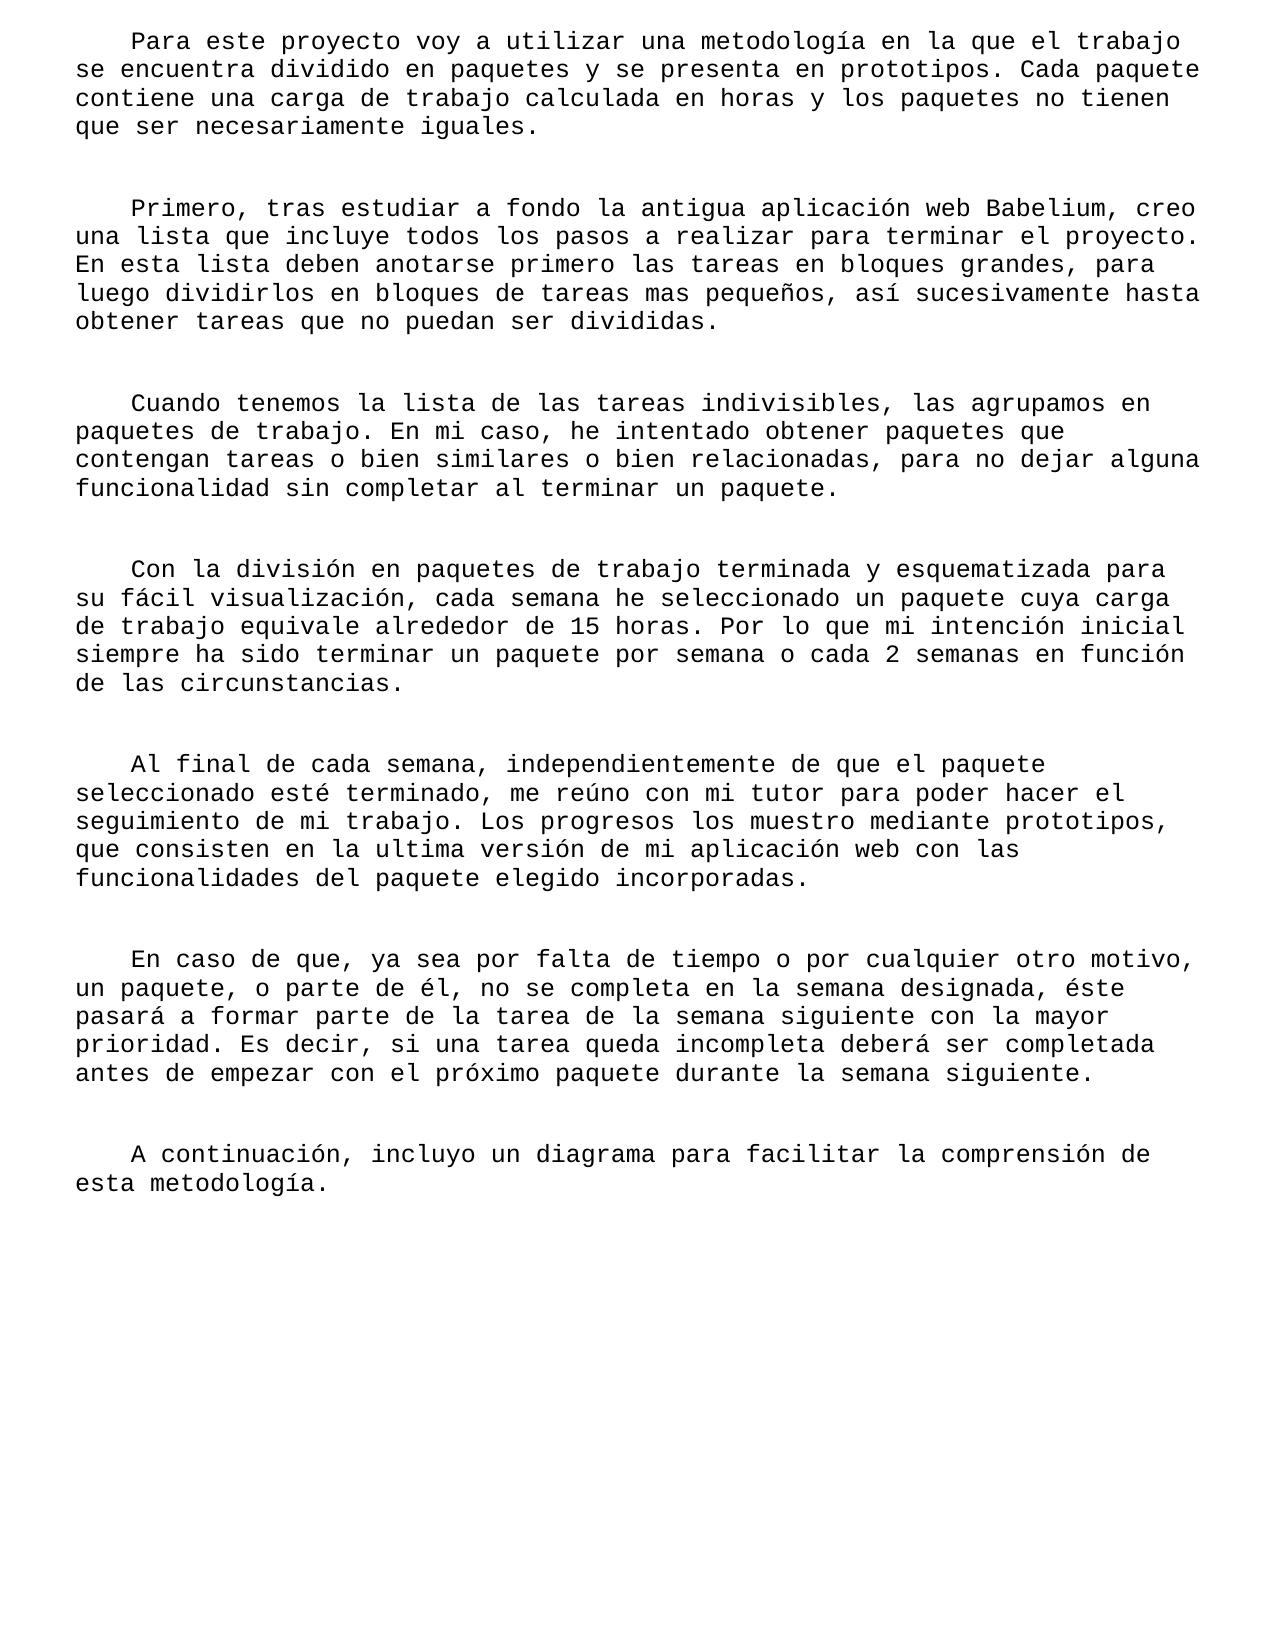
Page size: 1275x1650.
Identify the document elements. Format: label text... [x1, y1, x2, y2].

text En caso de que, ya sea por falta de tiempo o por cualquier otro motivo, un paquete, o parte de él, no se completa en la semana designada, éste pasará a formar parte de la tarea de la semana siguiente con la mayor prioridad. Es decir, si una tarea queda incompleta deberá ser completada antes de empezar con el próximo paquete durante la semana siguiente. [75, 947, 1200, 1089]
text Primero, tras estudiar a fondo la antigua aplicación web Babelium, creo una lista que incluye todos los pasos a realizar para terminar el proyecto. En esta lista deben anotarse primero las tareas en bloques grandes, para luego dividirlos en bloques de tareas mas pequeños, así sucesivamente hasta obtener tareas que no puedan ser divididas. [75, 195, 1200, 337]
text Con la división en paquetes de trabajo terminada y esquematizada para su fácil visualización, cada semana he seleccionado un paquete cuya carga de trabajo equivale alrededor de 15 horas. Por lo que mi intención inicial siempre ha sido terminar un paquete por semana o cada 2 semanas en función de las circunstancias. [75, 557, 1200, 699]
text Al final de cada semana, independientemente de que el paquete seleccionado esté terminado, me reúno con mi tutor para poder hacer el seguimiento de mi trabajo. Los progresos los muestro mediante prototipos, que consisten en la ultima versión de mi aplicación web con las funcionalidades del paquete elegido incorporadas. [75, 752, 1200, 894]
text A continuación, incluyo un diagrama para facilitar la comprensión de esta metodología. [75, 1142, 1200, 1199]
text Cuando tenemos la lista de las tareas indivisibles, las agrupamos en paquetes de trabajo. En mi caso, he intentado obtener paquetes que contengan tareas o bien similares o bien relacionadas, para no dejar alguna funcionalidad sin completar al terminar un paquete. [75, 390, 1200, 504]
text Para este proyecto voy a utilizar una metodología en la que el trabajo se encuentra dividido en paquetes y se presenta en prototipos. Cada paquete contiene una carga de trabajo calculada en horas y los paquetes no tienen que ser necesariamente iguales. [75, 29, 1200, 142]
